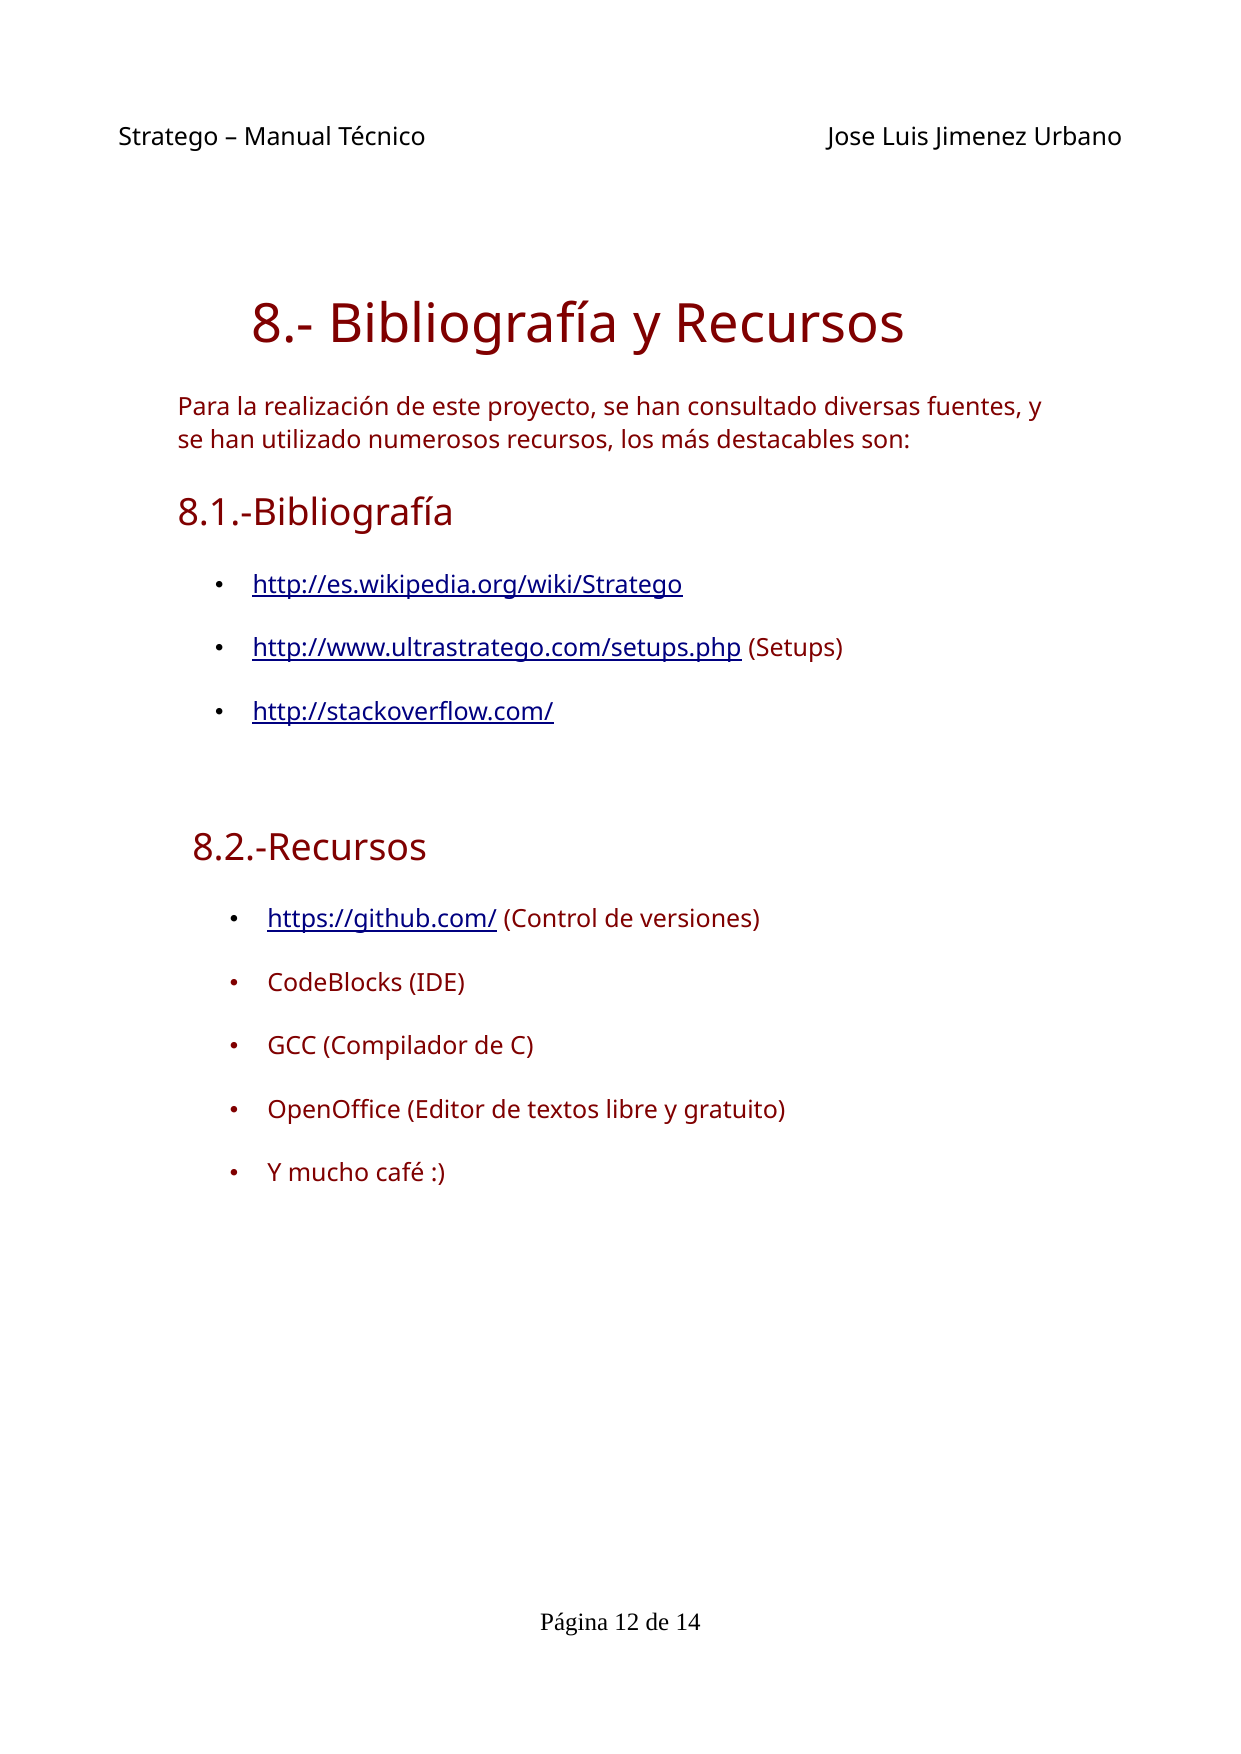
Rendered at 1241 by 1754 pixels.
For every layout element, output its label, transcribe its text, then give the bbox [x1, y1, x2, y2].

list Y mucho café :) [229, 1155, 1122, 1189]
list GCC (Compilador de C) [229, 1028, 1122, 1062]
list OpenOffice (Editor de textos libre y gratuito) [229, 1092, 1122, 1126]
list 8.1.-Bibliografía [177, 486, 1063, 537]
list http://es.wikipedia.org/wiki/Stratego [215, 566, 1122, 600]
text 8.2.-Recursos [118, 820, 1122, 871]
list http://stackoverflow.com/ [215, 693, 1122, 727]
list CodeBlocks (IDE) [229, 964, 1122, 998]
list http://www.ultrastratego.com/setups.php (Setups) [215, 630, 1122, 664]
text 8.- Bibliografía y Recursos [177, 285, 1063, 359]
list https://github.com/ (Control de versiones) [229, 901, 1122, 935]
list Para la realización de este proyecto, se han consultado diversas fuentes, y se han utilizado numerosos recursos, los más destacables son: [177, 388, 1063, 456]
